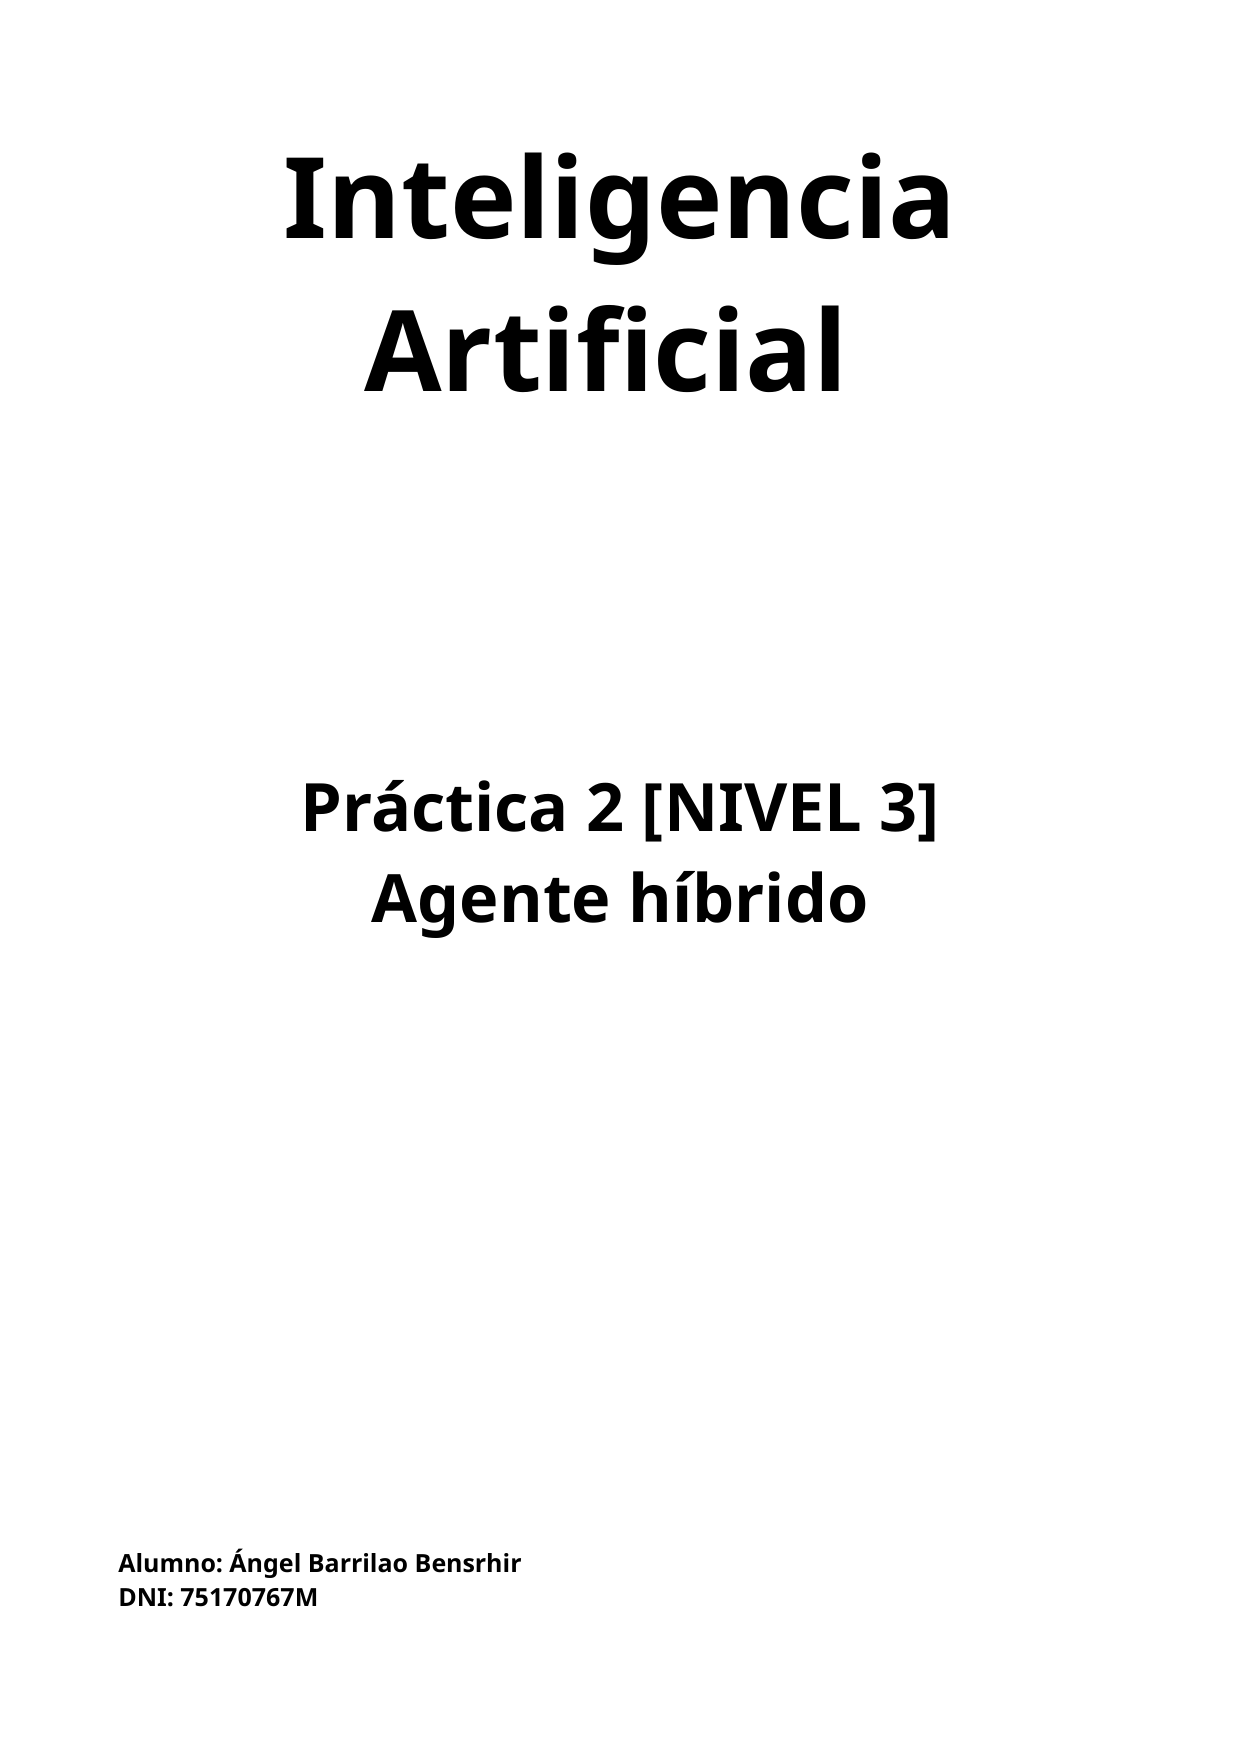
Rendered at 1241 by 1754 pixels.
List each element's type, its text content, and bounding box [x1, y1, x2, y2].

text Práctica 2 [NIVEL 3] [118, 760, 1122, 851]
text Agente híbrido [118, 851, 1122, 942]
text Inteligencia Artificial [118, 118, 1122, 424]
text DNI: 75170767M [118, 1579, 1122, 1613]
text Alumno: Ángel Barrilao Bensrhir [118, 1545, 1122, 1579]
